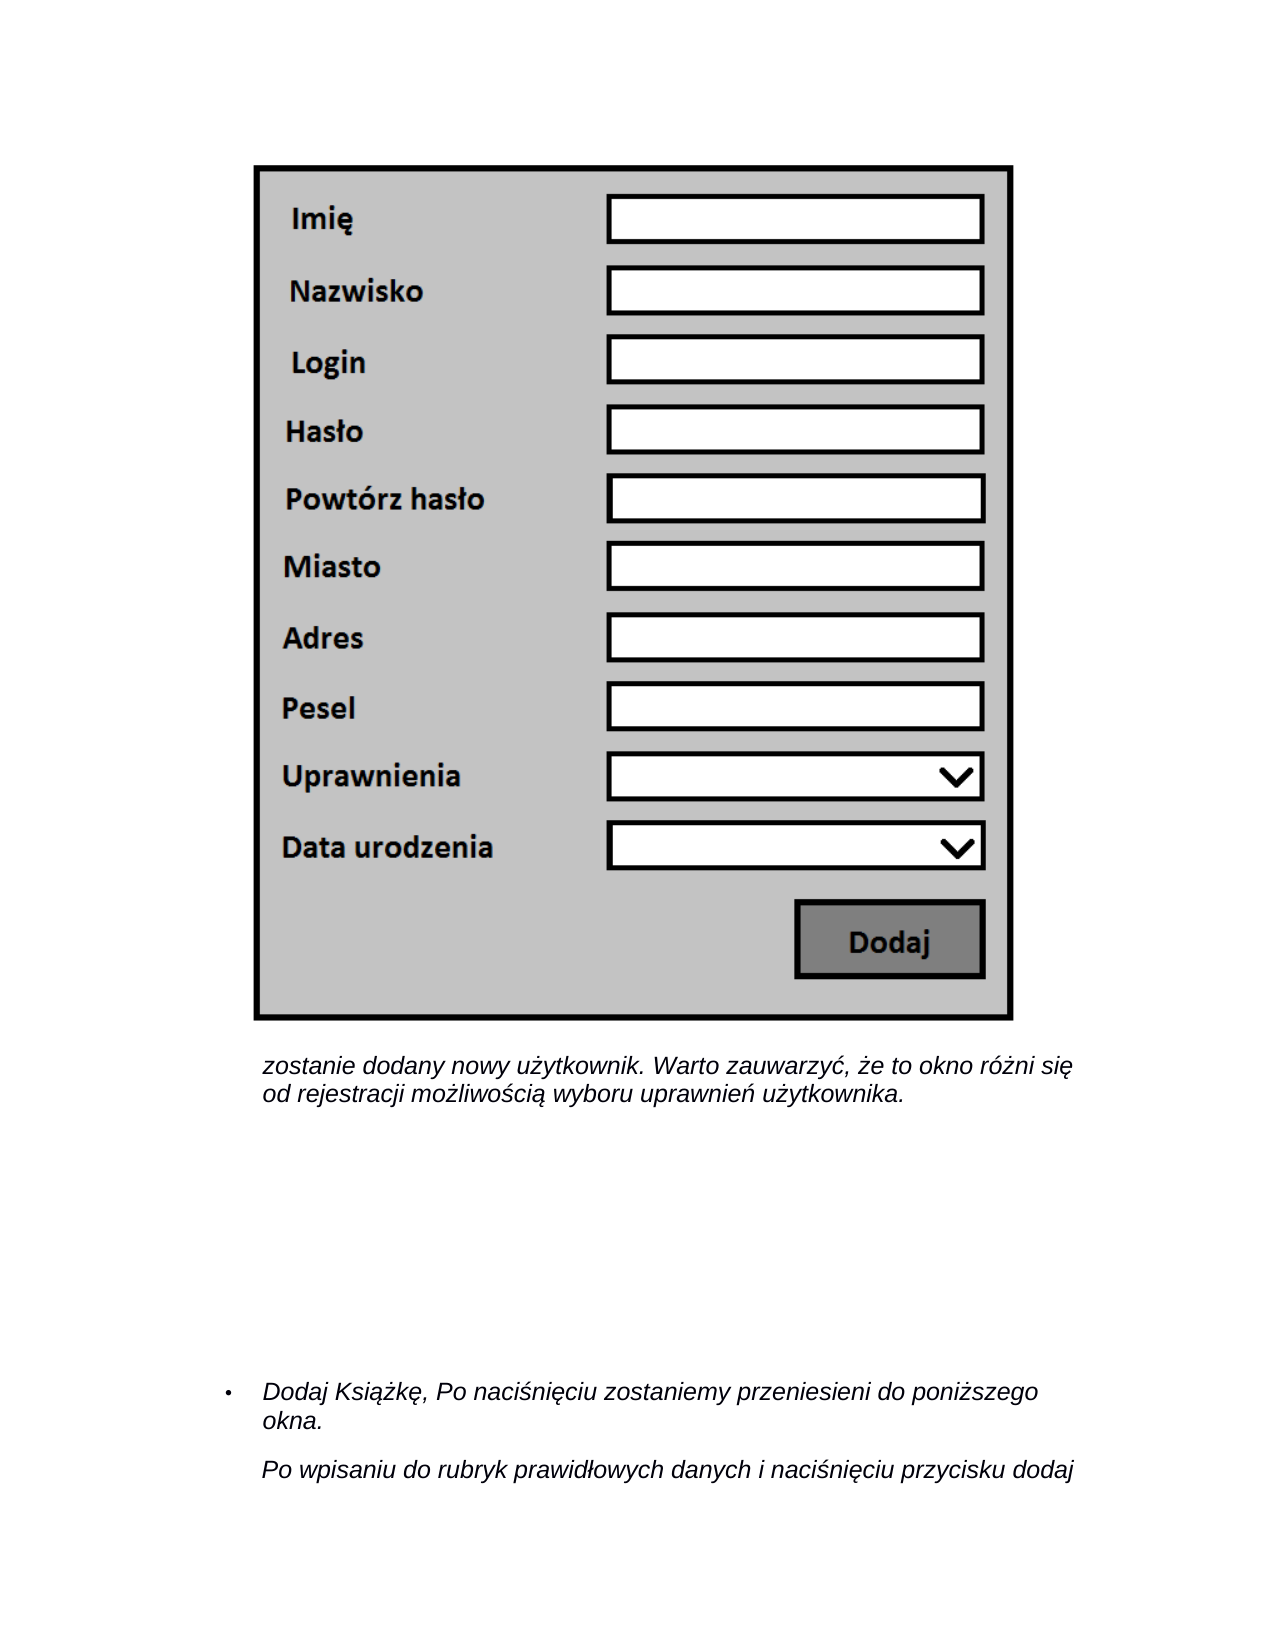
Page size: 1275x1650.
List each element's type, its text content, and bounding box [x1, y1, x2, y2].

text Po wpisaniu do rubryk prawidłowych danych i naciśnięciu przycisku dodaj [187, 1456, 1087, 1484]
list zostanie dodany nowy użytkownik. Warto zauwarzyć, że to okno różni się od rejestracji możliwością wyboru uprawnień użytkownika. [225, 150, 1087, 1109]
list Dodaj Książkę, Po naciśnięciu zostaniemy przeniesieni do poniższego okna. [225, 1377, 1087, 1435]
picture [240, 150, 1035, 1052]
